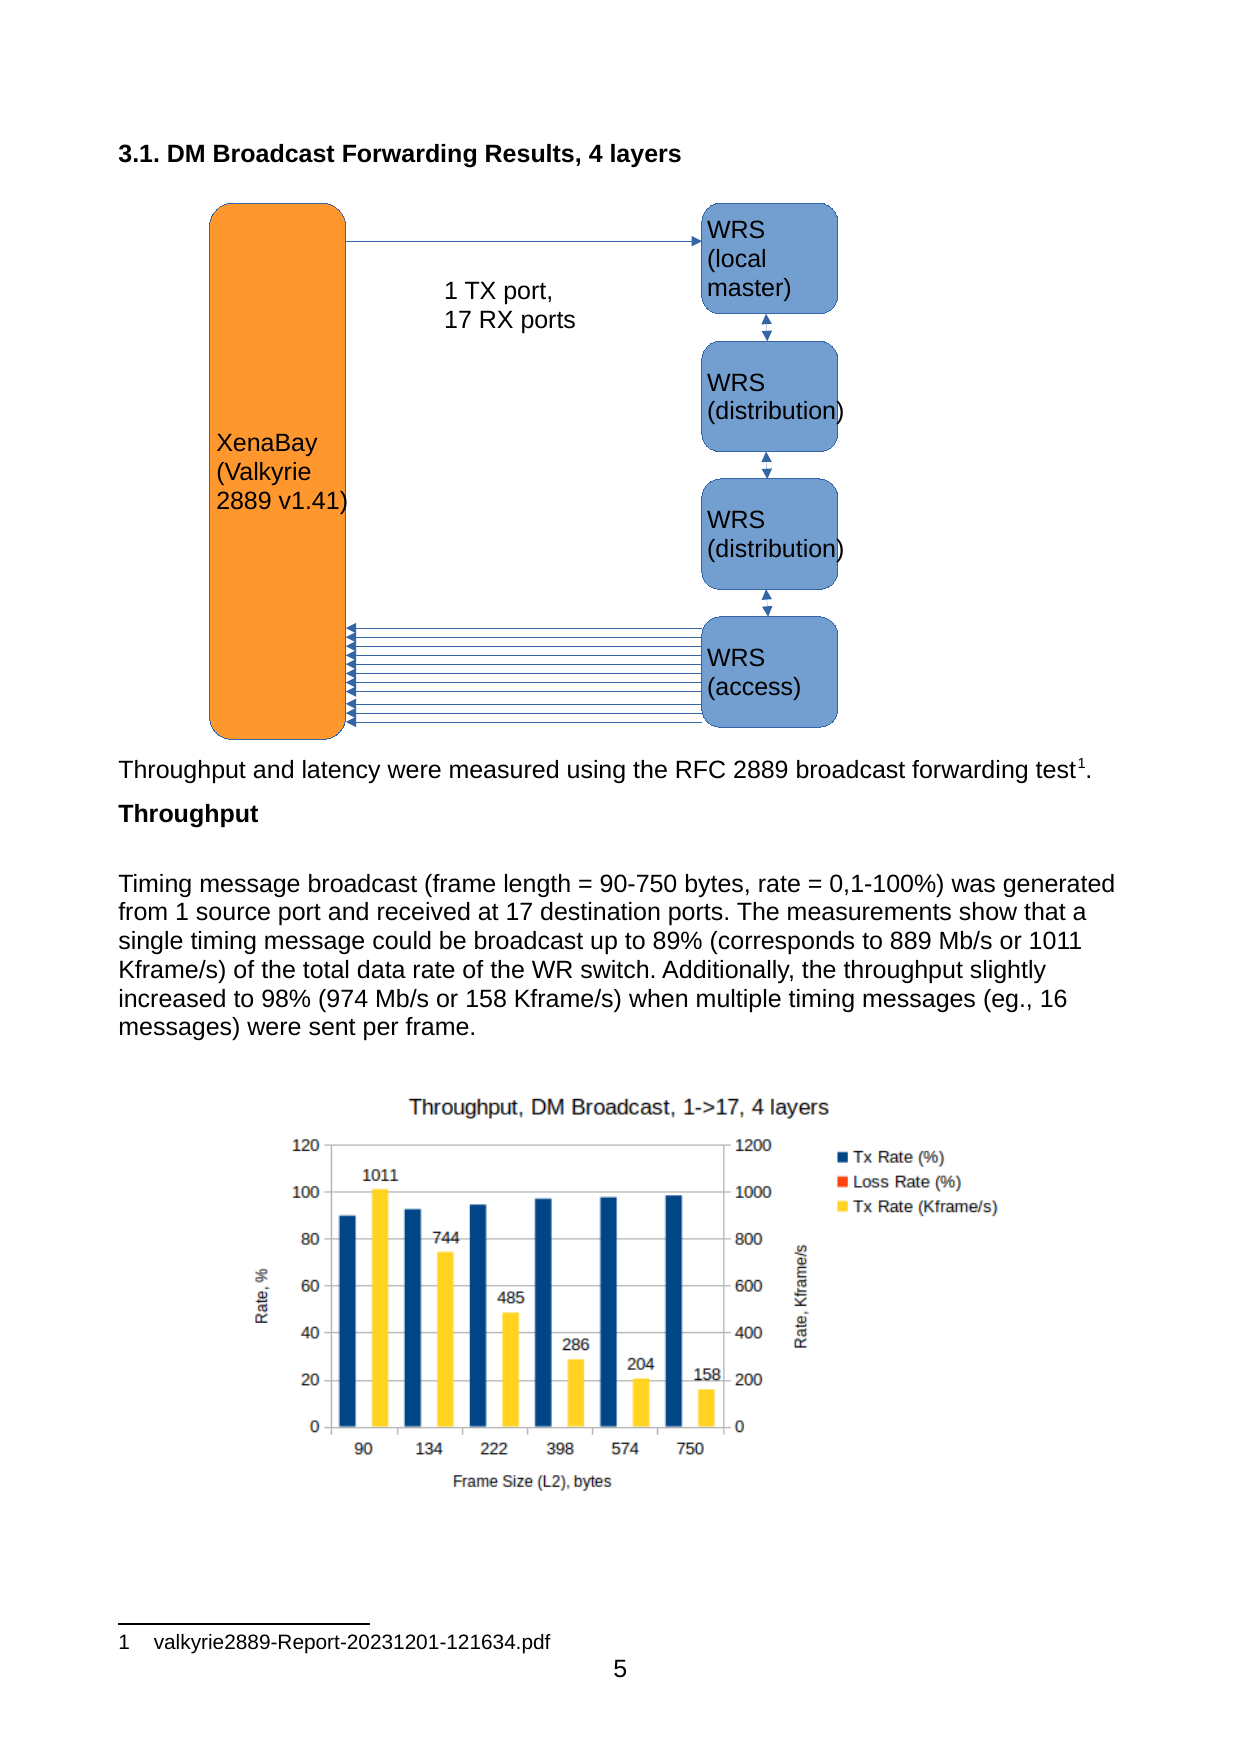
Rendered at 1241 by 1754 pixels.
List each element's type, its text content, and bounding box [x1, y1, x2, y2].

text Timing message broadcast (frame length = 90-750 bytes, rate = 0,1-100%) was generated from 1 source port and received at 17 destination ports. The measurements show that a single timing message could be broadcast up to 89% (corresponds to 889 Mb/s or 1011 Kframe/s) of the total data rate of the WR switch. Additionally, the throughput slightly increased to 98% (974 Mb/s or 158 Kframe/s) when multiple timing messages (eg., 16 messages) were sent per frame. [118, 868, 1122, 1041]
text Throughput and latency were measured using the RFC 2889 broadcast forwarding test. [118, 755, 1122, 784]
subtitle Throughput [118, 798, 1122, 827]
picture [227, 1073, 1013, 1517]
subtitle 3.1. DM Broadcast Forwarding Results, 4 layers [118, 139, 1122, 168]
text valkyrie2889-Report-20231201-121634.pdf [118, 1630, 1122, 1654]
